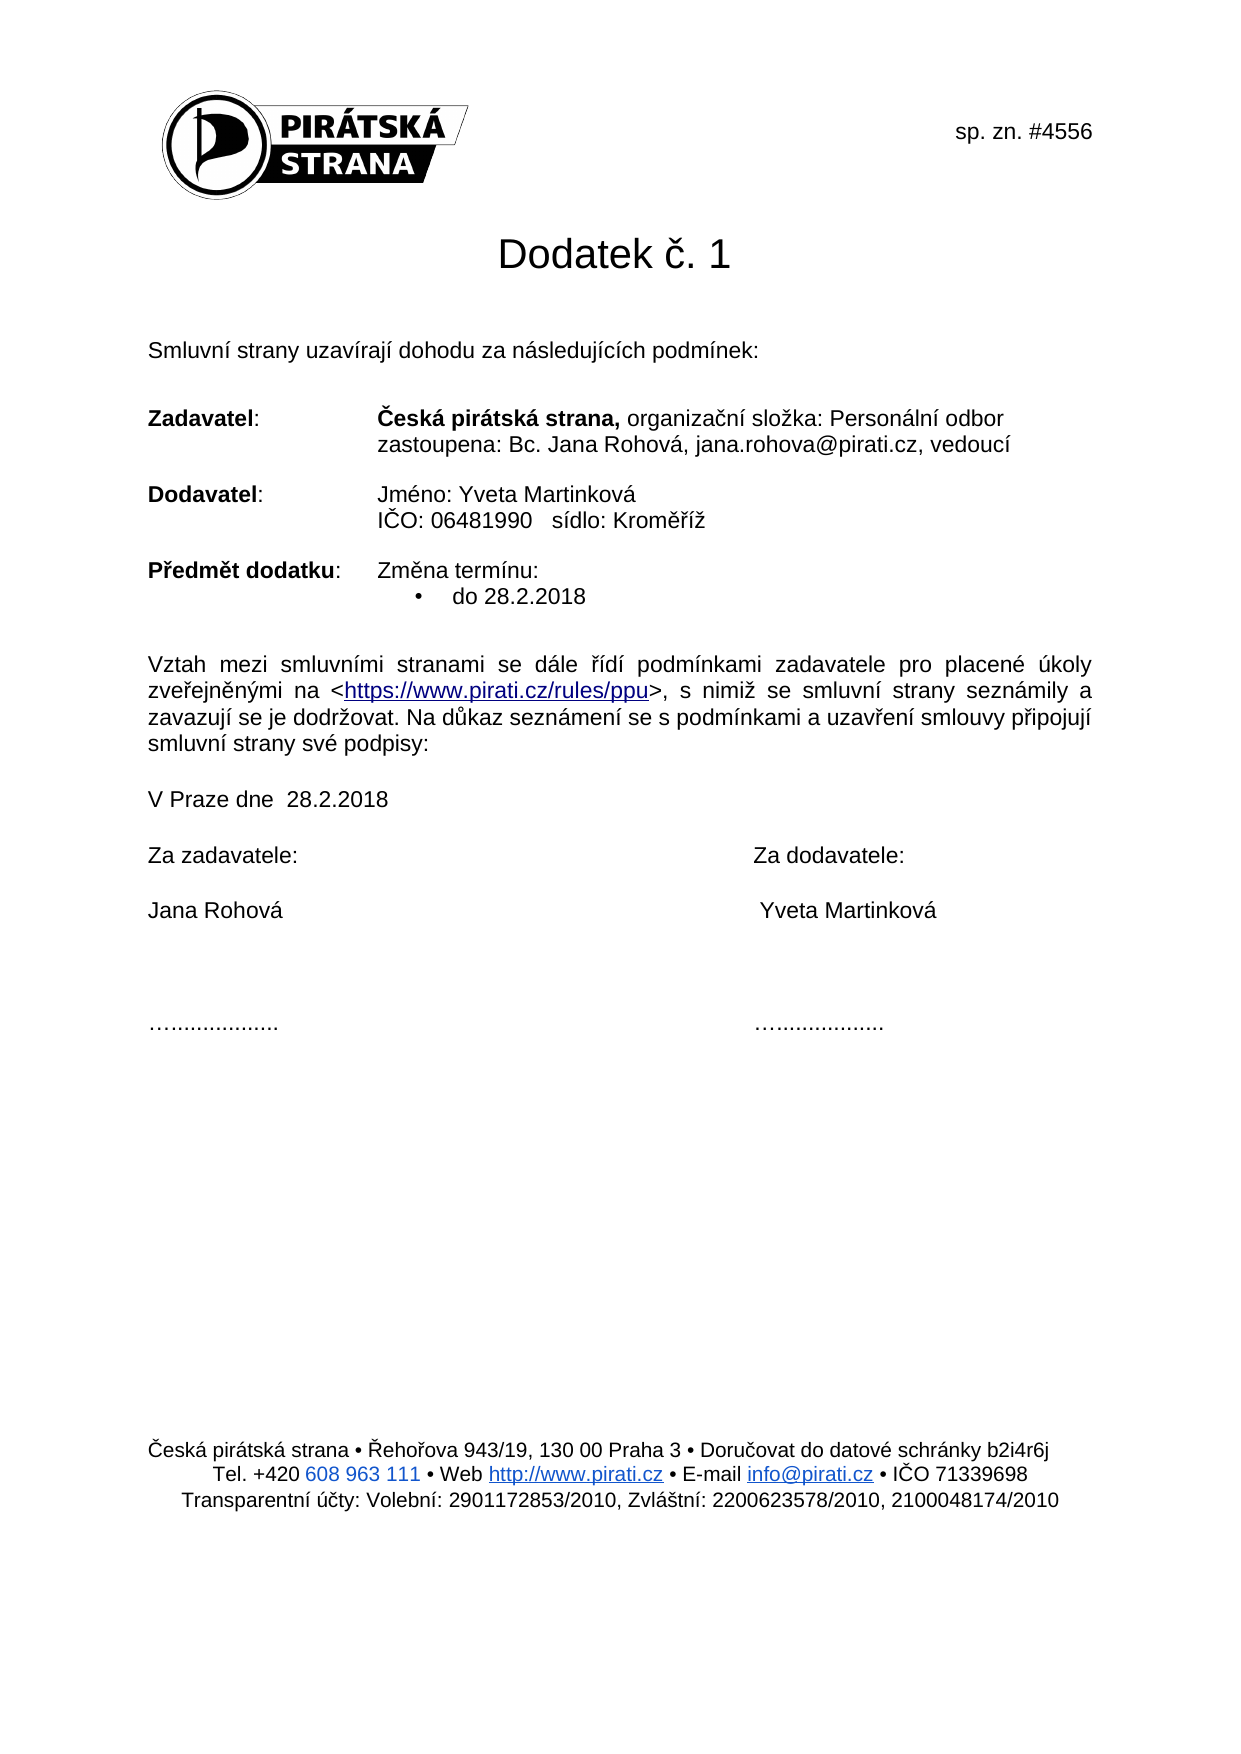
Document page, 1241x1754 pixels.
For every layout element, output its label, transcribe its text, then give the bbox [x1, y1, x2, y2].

picture [147, 75, 483, 214]
table_cell Jméno: Yveta Martinková IČO: 06481990 sídlo: Kroměříž [377, 469, 1093, 545]
table_header Zadavatel: [148, 393, 377, 469]
text V Praze dne 28.2.2018 [148, 786, 1093, 812]
table_cell Předmět dodatku: [148, 545, 377, 621]
table_header Česká pirátská strana, organizační složka: Personální odbor zastoupena: Bc. Jana Rohová, jana.rohova@pirati.cz, vedoucí [377, 393, 1093, 469]
text …................. …................. [148, 1009, 1093, 1036]
text Jana Rohová Yveta Martinková [148, 897, 1093, 924]
table_cell Změna termínu: do 28.2.2018 [377, 545, 1093, 621]
text Vztah mezi smluvními stranami se dále řídí podmínkami zadavatele pro placené úkoly zveřejněnými na <https://www.pirati.cz/rules/ppu>, s nimiž se smluvní strany seznámily a zavazují se je dodržovat. Na důkaz seznámení se s podmínkami a uzavření smlouvy připojují smluvní strany své podpisy: [148, 651, 1093, 756]
subtitle Dodatek č. 1 [148, 230, 1093, 278]
table_cell Dodavatel: [148, 469, 377, 545]
text sp. zn. #4556 [483, 118, 1093, 144]
text Za zadavatele: Za dodavatele: [148, 842, 1093, 868]
text Smluvní strany uzavírají dohodu za následujících podmínek: [148, 337, 1093, 363]
